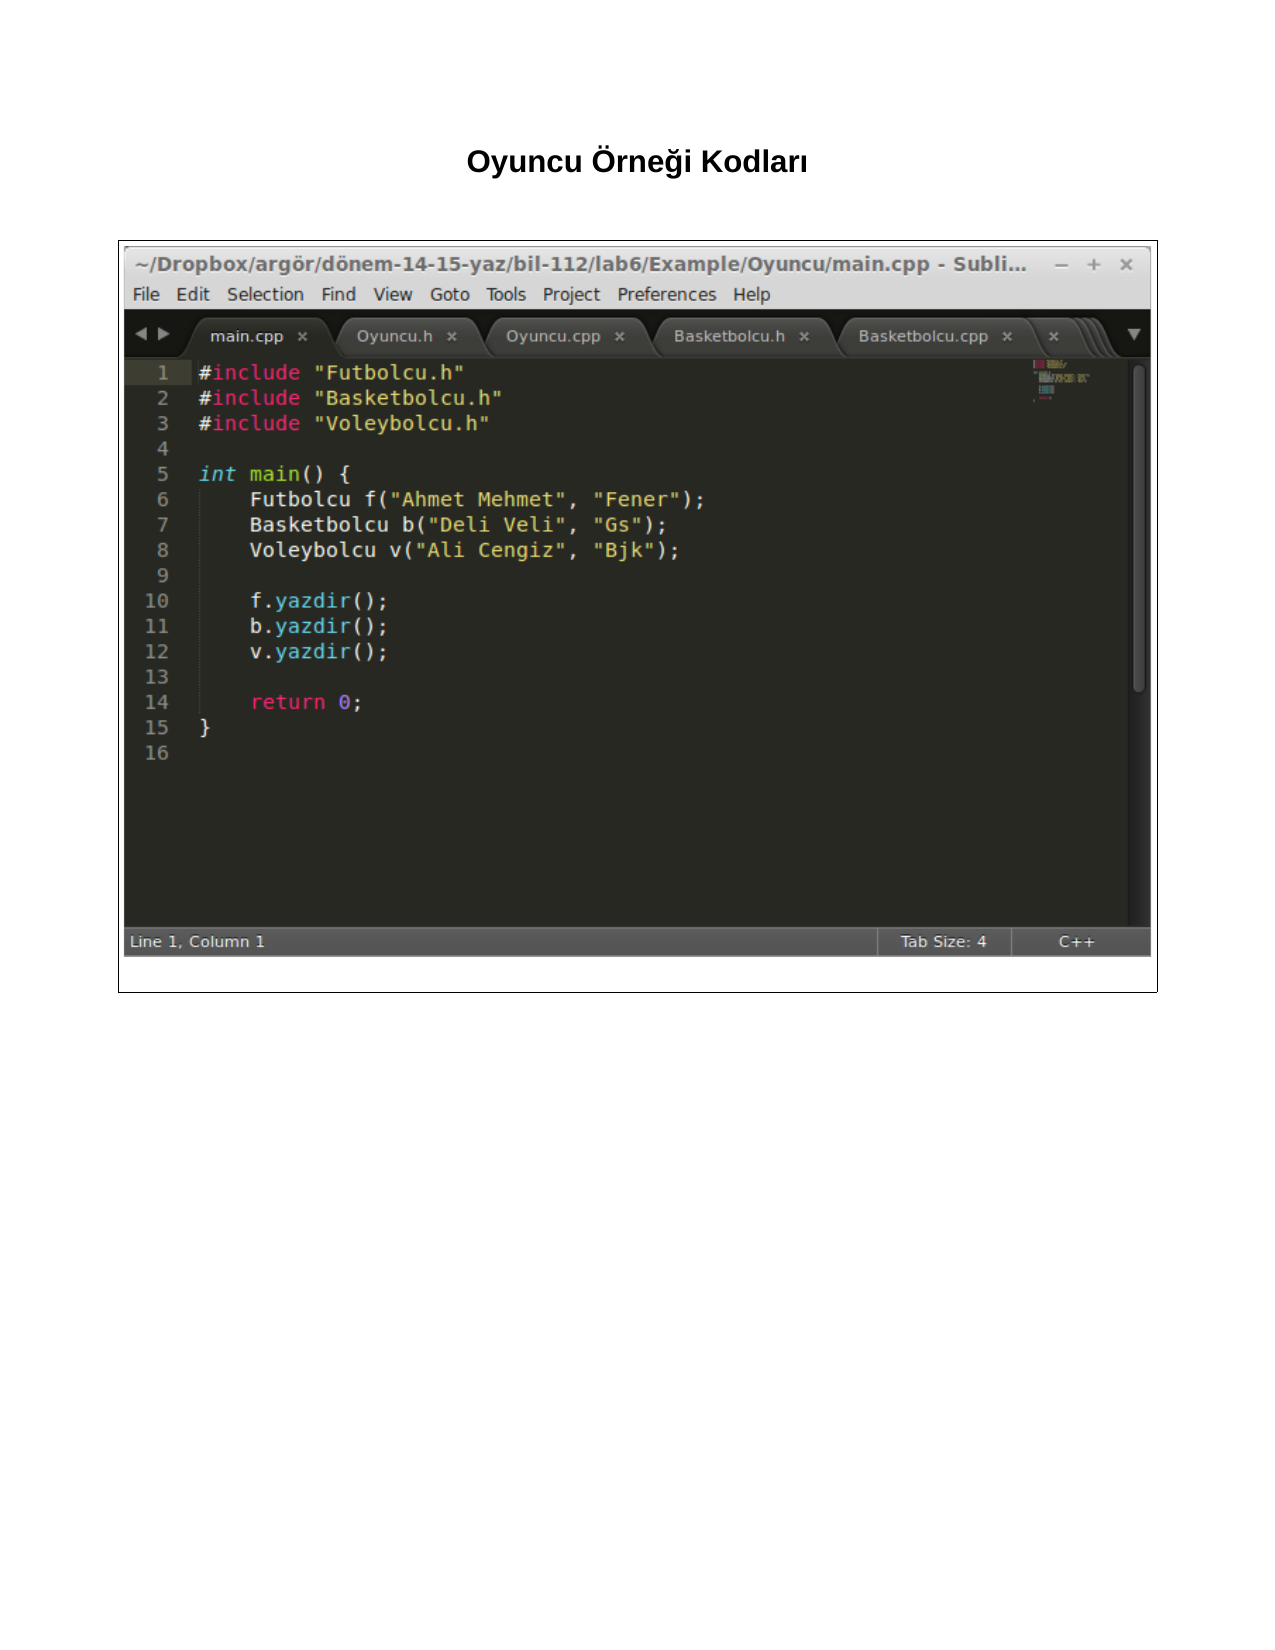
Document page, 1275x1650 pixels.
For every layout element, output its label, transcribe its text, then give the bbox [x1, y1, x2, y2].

table_header [119, 241, 1157, 991]
text Oyuncu Örneği Kodları [118, 143, 1157, 179]
